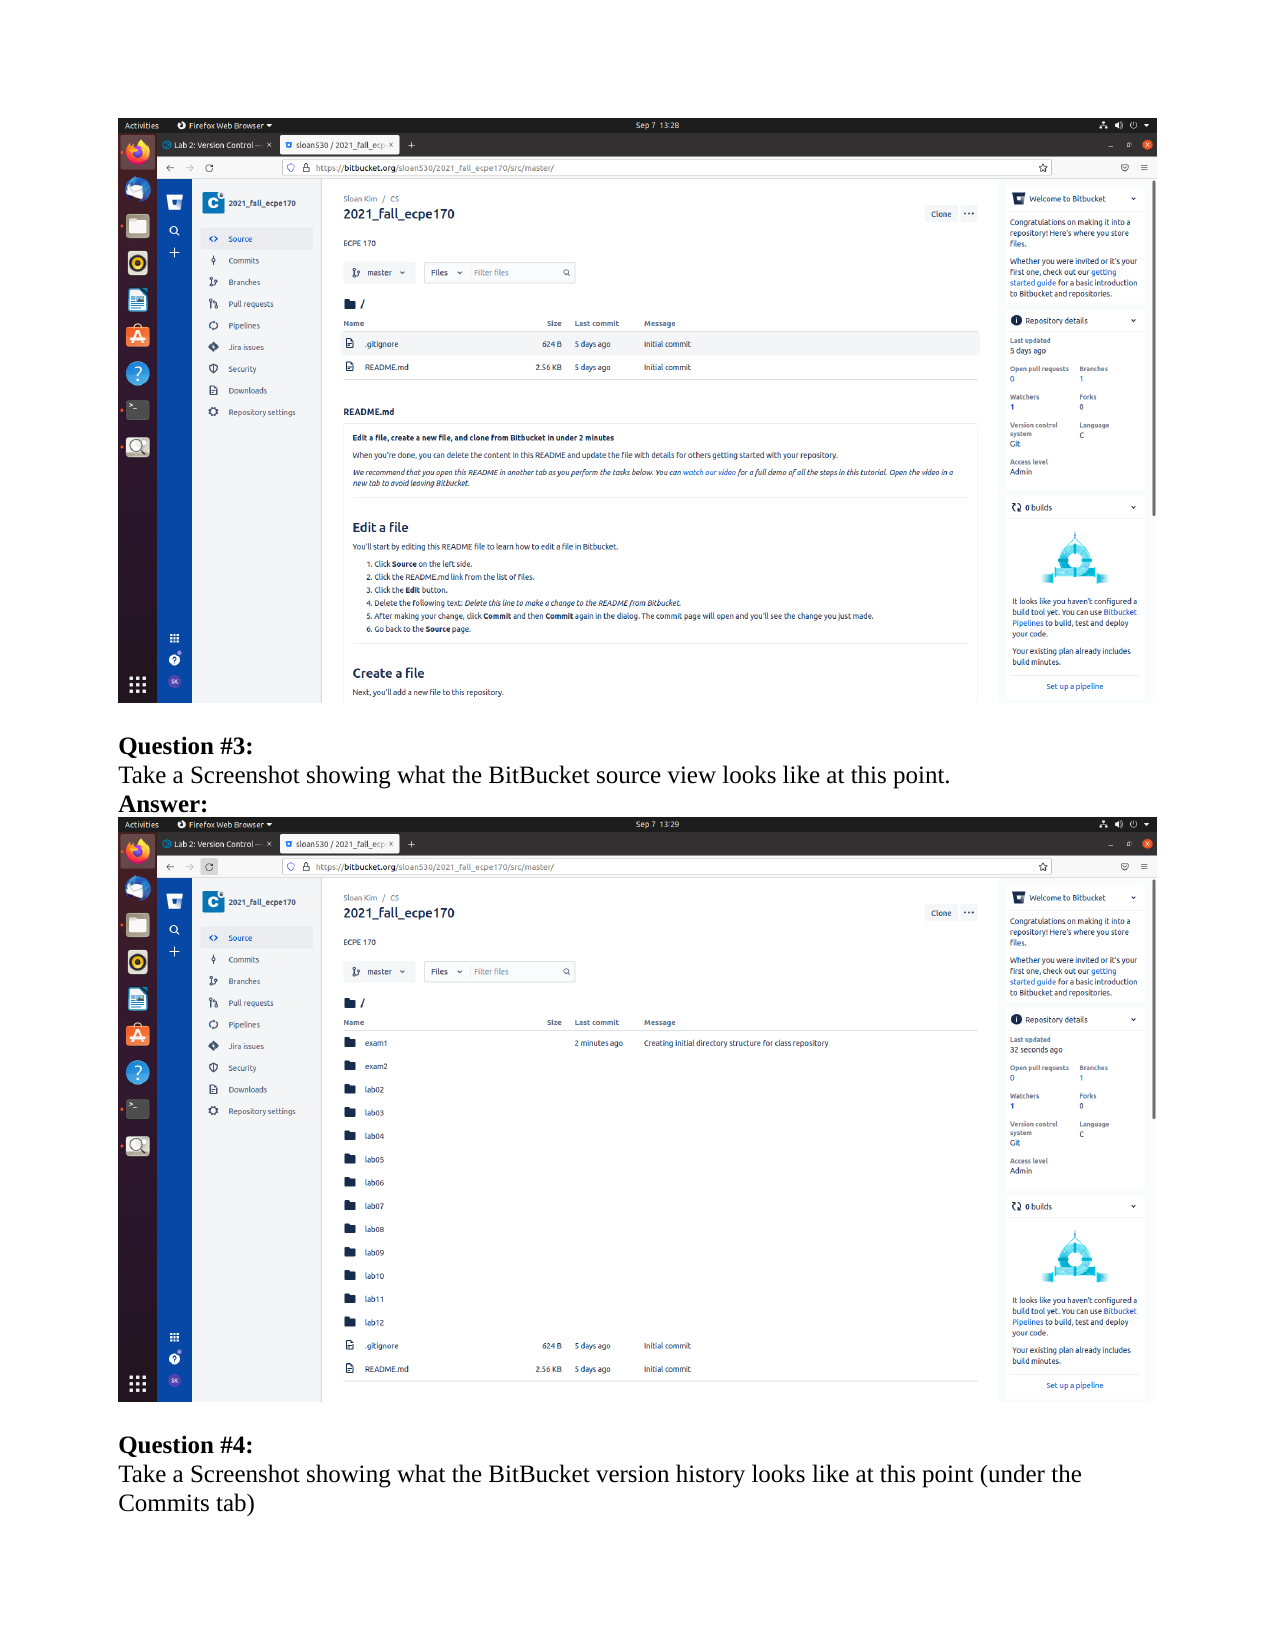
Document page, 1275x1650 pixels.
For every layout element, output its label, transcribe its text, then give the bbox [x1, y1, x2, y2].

text Take a Screenshot showing what the BitBucket version history looks like at this point (under the Commits tab) [118, 1459, 1157, 1517]
text Question #4: [118, 1430, 1157, 1459]
text Take a Screenshot showing what the BitBucket source view looks like at this point. Answer: [118, 760, 1157, 817]
picture [118, 817, 1157, 1402]
text Question #3: [118, 731, 1157, 760]
picture [118, 118, 1157, 703]
